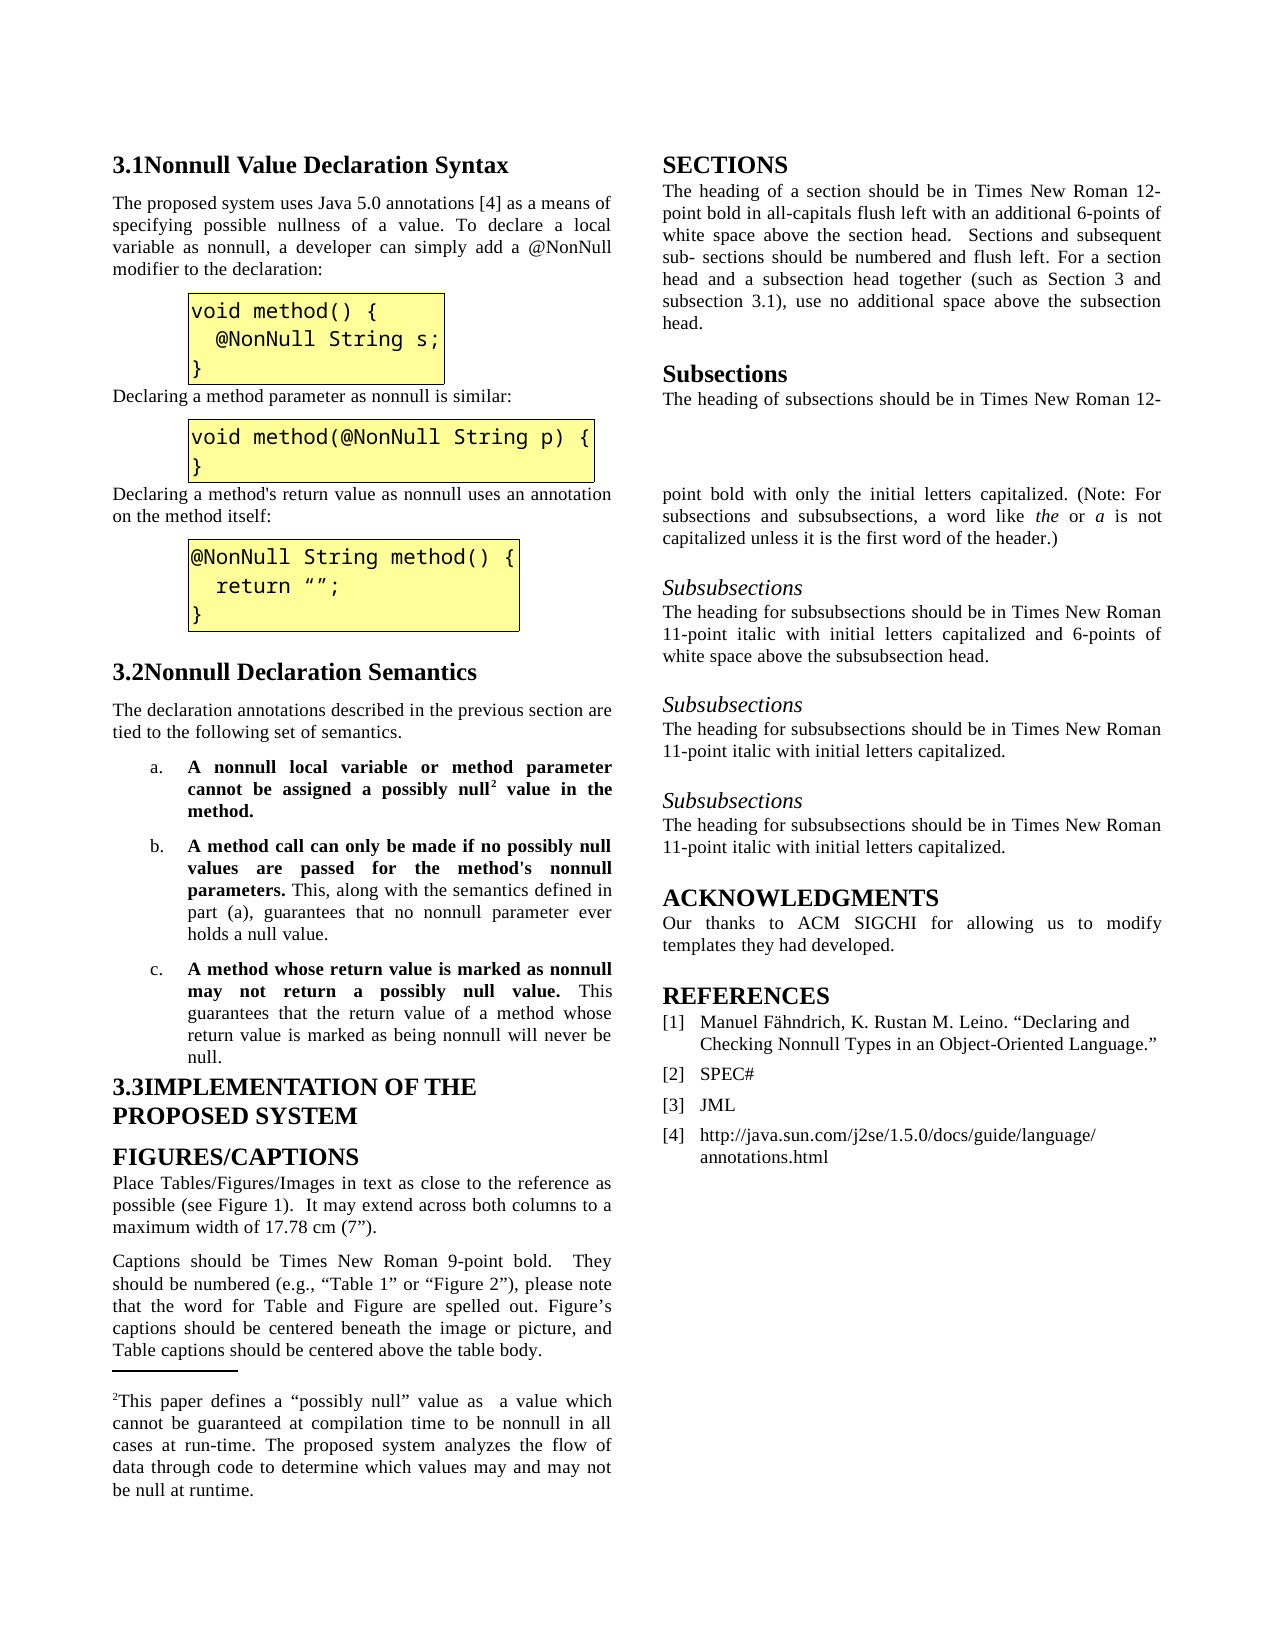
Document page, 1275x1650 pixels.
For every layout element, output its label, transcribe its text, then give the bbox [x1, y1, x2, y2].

subtitle REFERENCES [662, 981, 1162, 1010]
text } [191, 599, 516, 628]
subtitle FIGURES/CAPTIONS [112, 1142, 613, 1171]
subtitle IMPLEMENTATION OF THE PROPOSED SYSTEM [112, 1071, 613, 1129]
subtitle ACKNOWLEDGMENTS [662, 883, 1162, 912]
subtitle Nonnull Value Declaration Syntax [112, 150, 613, 179]
text @NonNull String s; [191, 324, 441, 353]
list This paper defines a “possibly null” value as a value which cannot be guaranteed at compilation time to be nonnull in all cases at run-time. The proposed system analyzes the flow of data through code to determine which values may and may not be null at runtime. [112, 1389, 613, 1500]
list SPEC# [662, 1062, 1162, 1084]
list A nonnull local variable or method parameter cannot be assigned a possibly null value in the method. [150, 755, 613, 821]
text void method(@NonNull String p) { [191, 422, 591, 451]
text @NonNull String method() { [191, 542, 516, 571]
text Our thanks to ACM SIGCHI for allowing us to modify templates they had developed. [662, 912, 1162, 956]
subtitle Subsubsections [662, 691, 1162, 718]
list http://java.sun.com/j2se/1.5.0/docs/guide/language/annotations.html [662, 1123, 1162, 1167]
subtitle Nonnull Declaration Semantics [112, 657, 613, 686]
text Captions should be Times New Roman 9-point bold. They should be numbered (e.g., “Table 1” or “Figure 2”), please note that the word for Table and Figure are spelled out. Figure’s captions should be centered beneath the image or picture, and Table captions should be centered above the table body. [112, 1250, 613, 1360]
text Declaring a method parameter as nonnull is similar: [112, 292, 613, 406]
subtitle Subsubsections [662, 573, 1162, 600]
list A method call can only be made if no possibly null values are passed for the method's nonnull parameters. This, along with the semantics defined in part (a), guarantees that no nonnull parameter ever holds a null value. [150, 834, 613, 944]
text Declaring a method's return value as nonnull uses an annotation on the method itself: [112, 419, 613, 526]
text The proposed system uses Java 5.0 annotations [4] as a means of specifying possible nullness of a value. To declare a local variable as nonnull, a developer can simply add a @NonNull modifier to the declaration: [112, 192, 613, 280]
subtitle Subsubsections [662, 787, 1162, 813]
list A method whose return value is marked as nonnull may not return a possibly null value. This guarantees that the return value of a method whose return value is marked as being nonnull will never be null. [150, 957, 613, 1067]
subtitle SECTIONS [662, 150, 1162, 179]
text } [191, 353, 441, 381]
text Place Tables/Figures/Images in text as close to the reference as possible (see Figure 1). It may extend across both columns to a maximum width of 17.78 cm (7”). [112, 1171, 613, 1237]
text } [191, 451, 591, 479]
list JML [662, 1093, 1162, 1115]
text The heading for subsubsections should be in Times New Roman 11-point italic with initial letters capitalized and 6-points of white space above the subsubsection head. [662, 600, 1162, 666]
text return “”; [191, 571, 516, 599]
list Manuel Fähndrich, K. Rustan M. Leino. “Declaring and Checking Nonnull Types in an Object-Oriented Language.” [662, 1010, 1162, 1054]
text The heading of a section should be in Times New Roman 12-point bold in all-capitals flush left with an additional 6-points of white space above the section head. Sections and subsequent sub- sections should be numbered and flush left. For a section head and a subsection head together (such as Section 3 and subsection 3.1), use no additional space above the subsection head. [662, 179, 1162, 334]
text The heading for subsubsections should be in Times New Roman 11-point italic with initial letters capitalized. [662, 813, 1162, 858]
subtitle Subsections [662, 359, 1162, 388]
text void method() { [191, 296, 441, 324]
text The declaration annotations described in the previous section are tied to the following set of semantics. [112, 698, 613, 743]
text The heading for subsubsections should be in Times New Roman 11-point italic with initial letters capitalized. [662, 718, 1162, 762]
text The heading of subsections should be in Times New Roman 12-point bold with only the initial letters capitalized. (Note: For subsections and subsubsections, a word like the or a is not capitalized unless it is the first word of the header.) [662, 388, 1162, 548]
